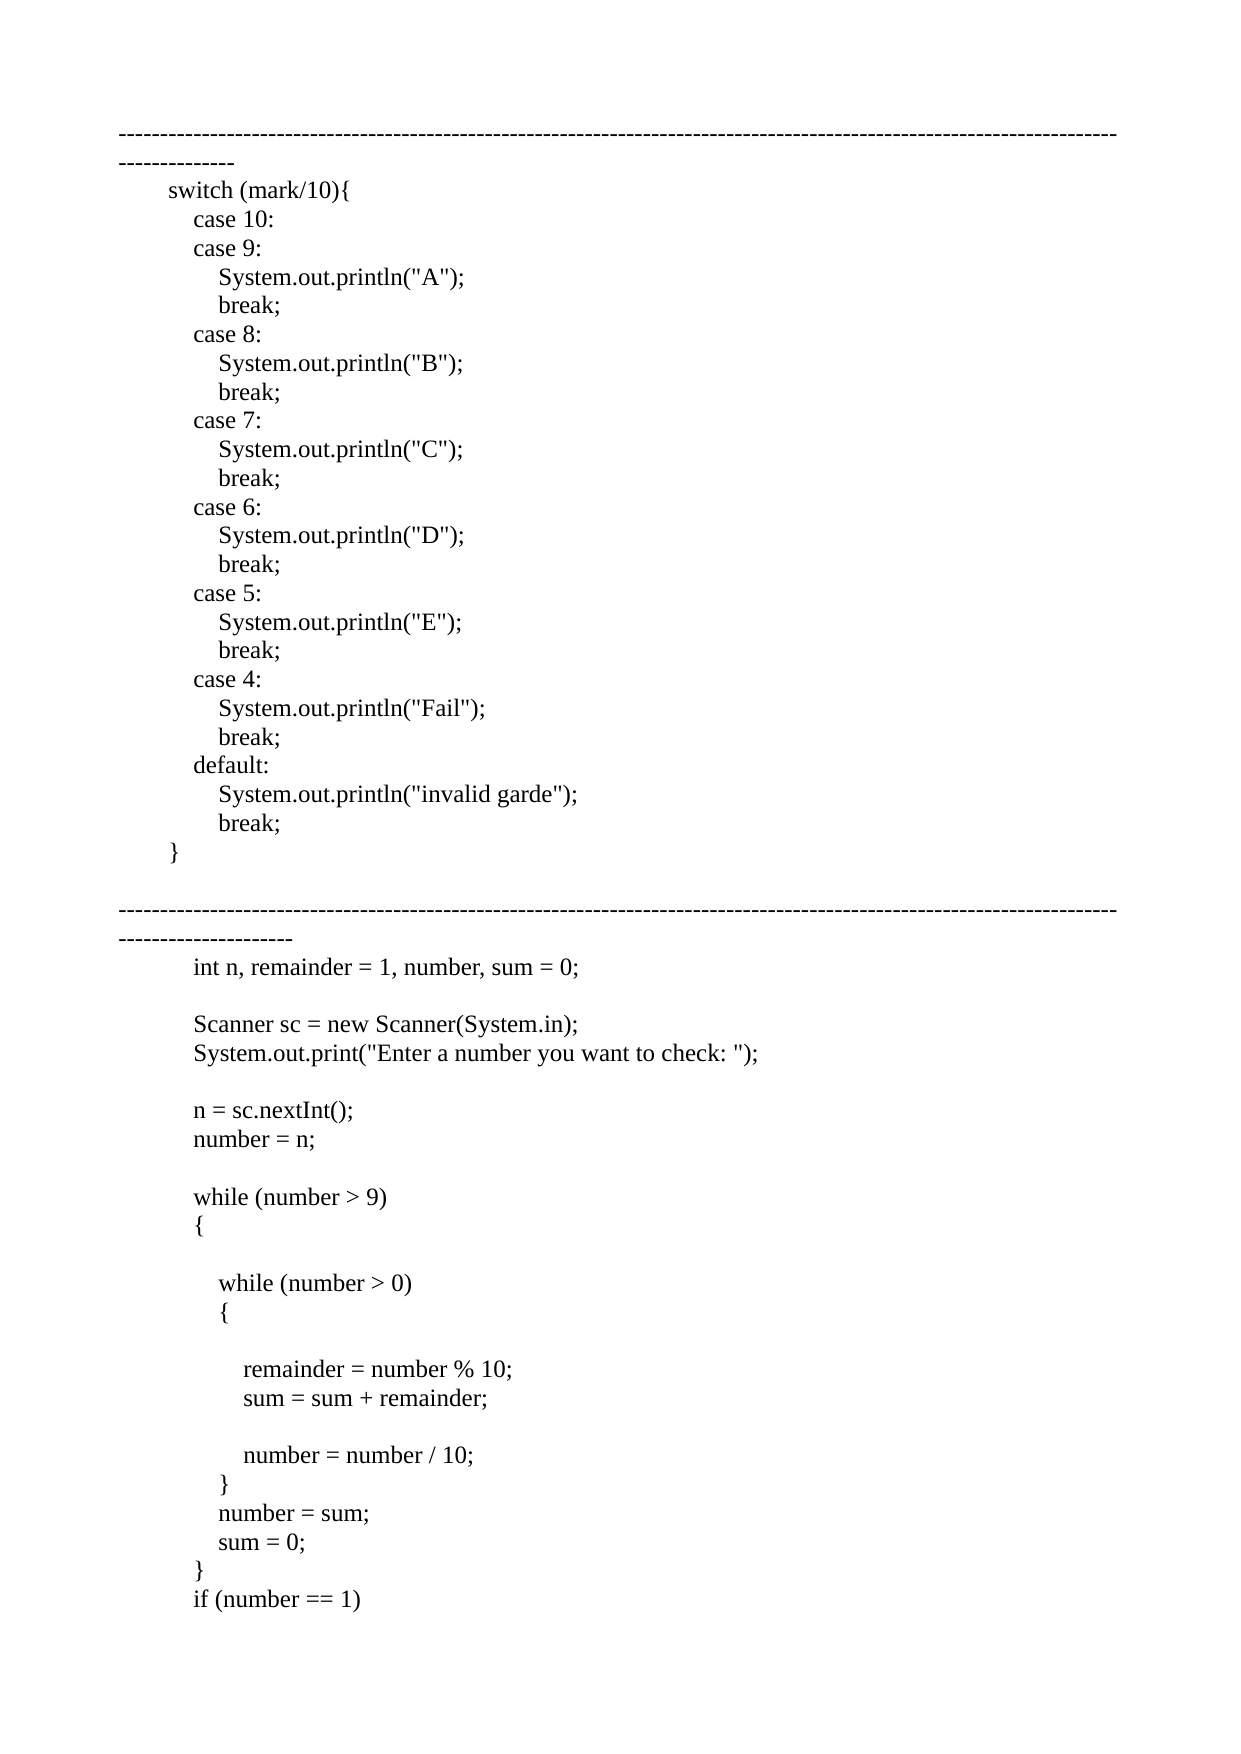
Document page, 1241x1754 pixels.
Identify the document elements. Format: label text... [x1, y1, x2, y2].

text switch (mark/10){ [118, 176, 1122, 204]
text case 7: [118, 406, 1122, 434]
text case 9: [118, 233, 1122, 262]
text System.out.println("B"); [118, 348, 1122, 377]
text sum = 0; [118, 1527, 1122, 1556]
text break; [118, 808, 1122, 837]
text -------------------------------------------------------------------------------------------------------------------------------------- [118, 118, 1122, 176]
text break; [118, 291, 1122, 319]
text { [118, 1297, 1122, 1326]
text case 8: [118, 319, 1122, 348]
text { [118, 1211, 1122, 1239]
text break; [118, 722, 1122, 751]
text default: [118, 751, 1122, 779]
text } [118, 1469, 1122, 1498]
text } [118, 837, 1122, 866]
text while (number > 9) [118, 1182, 1122, 1211]
text break; [118, 463, 1122, 492]
text System.out.println("E"); [118, 607, 1122, 636]
text n = sc.nextInt(); [118, 1096, 1122, 1124]
text System.out.println("D"); [118, 521, 1122, 549]
text while (number > 0) [118, 1268, 1122, 1297]
text break; [118, 549, 1122, 578]
text number = sum; [118, 1498, 1122, 1527]
text System.out.println("C"); [118, 434, 1122, 463]
text break; [118, 377, 1122, 406]
text System.out.println("A"); [118, 262, 1122, 291]
text if (number == 1) [118, 1584, 1122, 1613]
text } [118, 1556, 1122, 1584]
text System.out.println("invalid garde"); [118, 779, 1122, 808]
text case 5: [118, 578, 1122, 607]
text System.out.println("Fail"); [118, 693, 1122, 722]
text case 4: [118, 664, 1122, 693]
text case 6: [118, 492, 1122, 521]
text int n, remainder = 1, number, sum = 0; [118, 952, 1122, 981]
text Scanner sc = new Scanner(System.in); [118, 1009, 1122, 1038]
text number = n; [118, 1124, 1122, 1153]
text System.out.print("Enter a number you want to check: "); [118, 1038, 1122, 1067]
text case 10: [118, 204, 1122, 233]
text sum = sum + remainder; [118, 1383, 1122, 1412]
text --------------------------------------------------------------------------------------------------------------------------------------------- [118, 894, 1122, 952]
text remainder = number % 10; [118, 1354, 1122, 1383]
text number = number / 10; [118, 1441, 1122, 1469]
text break; [118, 636, 1122, 664]
